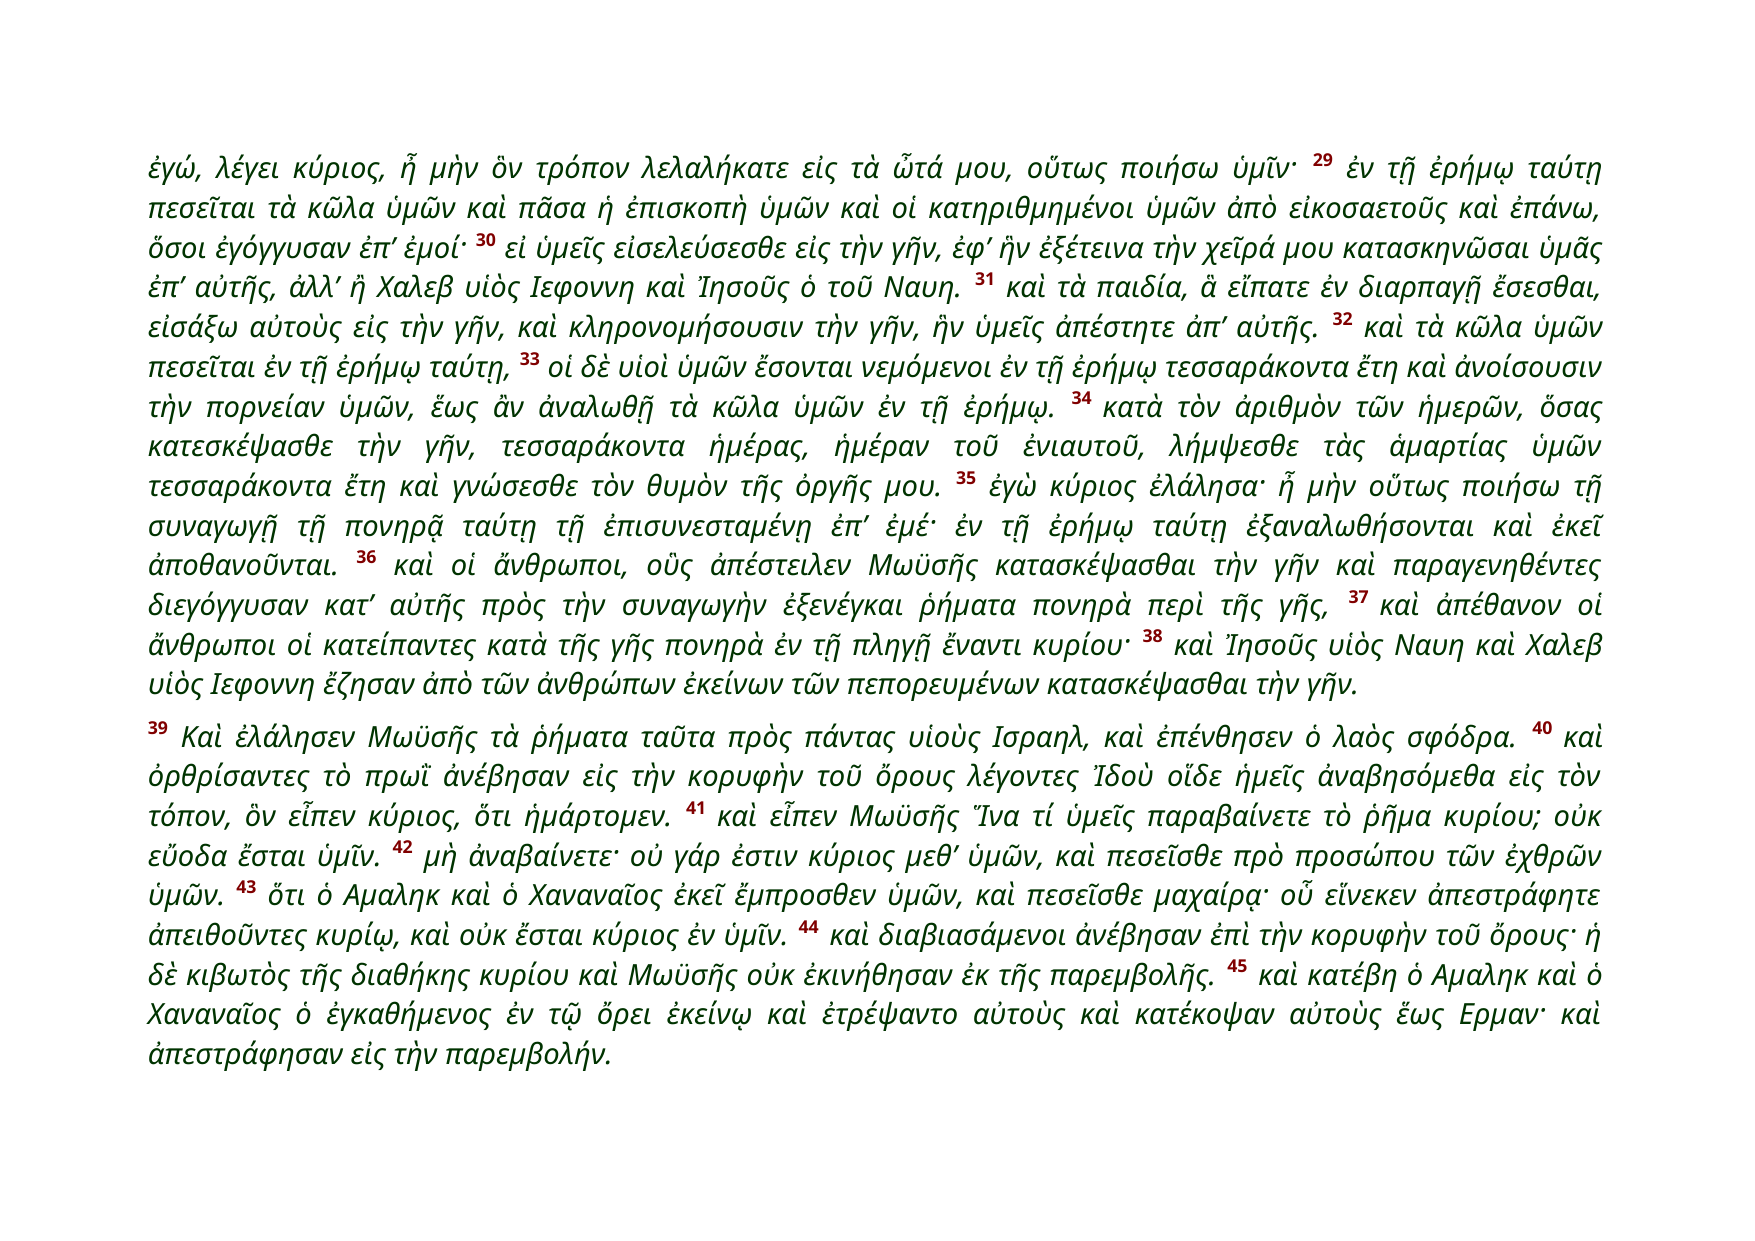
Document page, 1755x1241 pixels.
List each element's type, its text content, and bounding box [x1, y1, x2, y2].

text ἐγώ, λέγει κύριος, ἦ μὴν ὃν τρόπον λελαλήκατε εἰς τὰ ὦτά μου, οὕτως ποιήσω ὑμῖν· 29 ἐν τῇ ἐρήμῳ ταύτῃ πεσεῖται τὰ κῶλα ὑμῶν καὶ πᾶσα ἡ ἐπισκοπὴ ὑμῶν καὶ οἱ κατηριθμημένοι ὑμῶν ἀπὸ εἰκοσαετοῦς καὶ ἐπάνω, ὅσοι ἐγόγγυσαν ἐπ’ ἐμοί· 30 εἰ ὑμεῖς εἰσελεύσεσθε εἰς τὴν γῆν, ἐφ’ ἣν ἐξέτεινα τὴν χεῖρά μου κατασκηνῶσαι ὑμᾶς ἐπ’ αὐτῆς, ἀλλ’ ἢ Χαλεβ υἱὸς Ιεφοννη καὶ Ἰησοῦς ὁ τοῦ Ναυη. 31 καὶ τὰ παιδία, ἃ εἴπατε ἐν διαρπαγῇ ἔσεσθαι, εἰσάξω αὐτοὺς εἰς τὴν γῆν, καὶ κληρονομήσουσιν τὴν γῆν, ἣν ὑμεῖς ἀπέστητε ἀπ’ αὐτῆς. 32 καὶ τὰ κῶλα ὑμῶν πεσεῖται ἐν τῇ ἐρήμῳ ταύτῃ, 33 οἱ δὲ υἱοὶ ὑμῶν ἔσονται νεμόμενοι ἐν τῇ ἐρήμῳ τεσσαράκοντα ἔτη καὶ ἀνοίσουσιν τὴν πορνείαν ὑμῶν, ἕως ἂν ἀναλωθῇ τὰ κῶλα ὑμῶν ἐν τῇ ἐρήμῳ. 34 κατὰ τὸν ἀριθμὸν τῶν ἡμερῶν, ὅσας κατεσκέψασθε τὴν γῆν, τεσσαράκοντα ἡμέρας, ἡμέραν τοῦ ἐνιαυτοῦ, λήμψεσθε τὰς ἁμαρτίας ὑμῶν τεσσαράκοντα ἔτη καὶ γνώσεσθε τὸν θυμὸν τῆς ὀργῆς μου. 35 ἐγὼ κύριος ἐλάλησα· ἦ μὴν οὕτως ποιήσω τῇ συναγωγῇ τῇ πονηρᾷ ταύτῃ τῇ ἐπισυνεσταμένῃ ἐπ’ ἐμέ· ἐν τῇ ἐρήμῳ ταύτῃ ἐξαναλωθήσονται καὶ ἐκεῖ ἀποθανοῦνται. 36 καὶ οἱ ἄνθρωποι, οὓς ἀπέστειλεν Μωϋσῆς κατασκέψασθαι τὴν γῆν καὶ παραγενηθέντες διεγόγγυσαν κατ’ αὐτῆς πρὸς τὴν συναγωγὴν ἐξενέγκαι ῥήματα πονηρὰ περὶ τῆς γῆς, 37 καὶ ἀπέθανον οἱ ἄνθρωποι οἱ κατείπαντες κατὰ τῆς γῆς πονηρὰ ἐν τῇ πληγῇ ἔναντι κυρίου· 38 καὶ Ἰησοῦς υἱὸς Ναυη καὶ Χαλεβ υἱὸς Ιεφοννη ἔζησαν ἀπὸ τῶν ἀνθρώπων ἐκείνων τῶν πεπορευμένων κατασκέψασθαι τὴν γῆν. [148, 148, 1606, 703]
text 39 Καὶ ἐλάλησεν Μωϋσῆς τὰ ῥήματα ταῦτα πρὸς πάντας υἱοὺς Ισραηλ, καὶ ἐπένθησεν ὁ λαὸς σφόδρα. 40 καὶ ὀρθρίσαντες τὸ πρωῒ ἀνέβησαν εἰς τὴν κορυφὴν τοῦ ὄρους λέγοντες Ἰδοὺ οἵδε ἡμεῖς ἀναβησόμεθα εἰς τὸν τόπον, ὃν εἶπεν κύριος, ὅτι ἡμάρτομεν. 41 καὶ εἶπεν Μωϋσῆς Ἵνα τί ὑμεῖς παραβαίνετε τὸ ῥῆμα κυρίου; οὐκ εὔοδα ἔσται ὑμῖν. 42 μὴ ἀναβαίνετε· οὐ γάρ ἐστιν κύριος μεθ’ ὑμῶν, καὶ πεσεῖσθε πρὸ προσώπου τῶν ἐχθρῶν ὑμῶν. 43 ὅτι ὁ Αμαληκ καὶ ὁ Χαναναῖος ἐκεῖ ἔμπροσθεν ὑμῶν, καὶ πεσεῖσθε μαχαίρᾳ· οὗ εἵνεκεν ἀπεστράφητε ἀπειθοῦντες κυρίῳ, καὶ οὐκ ἔσται κύριος ἐν ὑμῖν. 44 καὶ διαβιασάμενοι ἀνέβησαν ἐπὶ τὴν κορυφὴν τοῦ ὄρους· ἡ δὲ κιβωτὸς τῆς διαθήκης κυρίου καὶ Μωϋσῆς οὐκ ἐκινήθησαν ἐκ τῆς παρεμβολῆς. 45 καὶ κατέβη ὁ Αμαληκ καὶ ὁ Χαναναῖος ὁ ἐγκαθήμενος ἐν τῷ ὄρει ἐκείνῳ καὶ ἐτρέψαντο αὐτοὺς καὶ κατέκοψαν αὐτοὺς ἕως Ερμαν· καὶ ἀπεστράφησαν εἰς τὴν παρεμβολήν. [148, 716, 1606, 1073]
